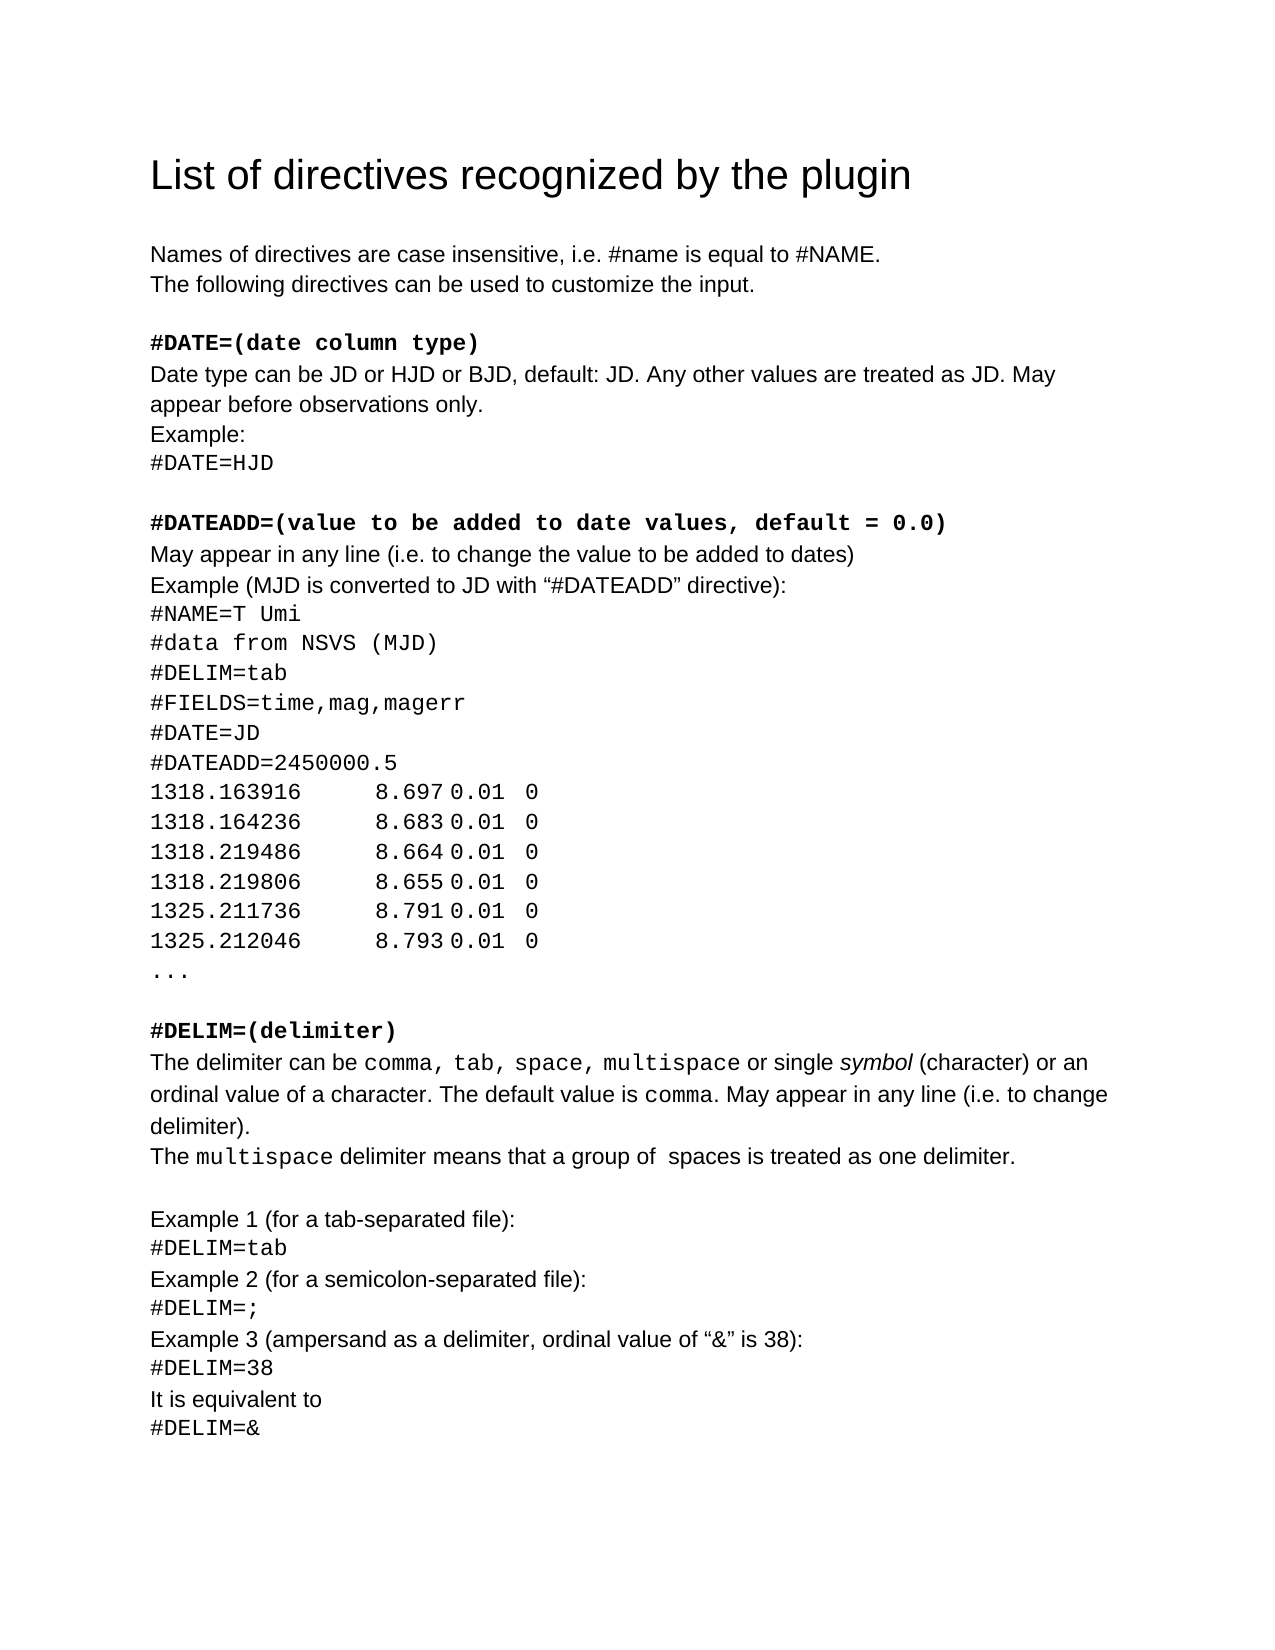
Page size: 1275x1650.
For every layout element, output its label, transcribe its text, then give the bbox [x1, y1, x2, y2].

text Example 2 (for a semicolon-separated file): [150, 1266, 1125, 1292]
text #DATEADD=2450000.5 [150, 751, 1125, 777]
text May appear in any line (i.e. to change the value to be added to dates) [150, 541, 1125, 568]
text 1318.164236 8.683 0.01 0 [150, 810, 1125, 836]
text #DATE=(date column type) [150, 331, 1125, 357]
text #NAME=T Umi [150, 602, 1125, 628]
text Example: [150, 421, 1125, 448]
text 1318.219806 8.655 0.01 0 [150, 870, 1125, 896]
text The multispace delimiter means that a group of spaces is treated as one delimiter. [150, 1143, 1125, 1172]
text #FIELDS=time,mag,magerr [150, 691, 1125, 717]
text Date type can be JD or HJD or BJD, default: JD. Any other values are treated as JD. May appear before observations only. [150, 361, 1125, 418]
text 1318.163916 8.697 0.01 0 [150, 781, 1125, 807]
text #DATE=JD [150, 721, 1125, 747]
text #DATE=HJD [150, 452, 1125, 478]
text The following directives can be used to customize the input. [150, 271, 1125, 297]
text #DELIM=38 [150, 1356, 1125, 1382]
text Example (MJD is converted to JD with “#DATEADD” directive): [150, 572, 1125, 598]
text #DELIM=& [150, 1416, 1125, 1442]
text 1325.212046 8.793 0.01 0 [150, 929, 1125, 956]
text #DELIM=tab [150, 1236, 1125, 1262]
text The delimiter can be comma, tab, space, multispace or single symbol (character) or an ordinal value of a character. The default value is comma. May appear in any line (i.e. to change delimiter). [150, 1049, 1125, 1139]
text #DELIM=tab [150, 661, 1125, 687]
subtitle List of directives recognized by the plugin [150, 150, 1125, 198]
text #DATEADD=(value to be added to date values, default = 0.0) [150, 512, 1125, 538]
text #DELIM=; [150, 1296, 1125, 1322]
text ... [150, 959, 1125, 985]
text #data from NSVS (MJD) [150, 632, 1125, 658]
text Example 1 (for a tab-separated file): [150, 1206, 1125, 1232]
text 1325.211736 8.791 0.01 0 [150, 900, 1125, 926]
text Names of directives are case insensitive, i.e. #name is equal to #NAME. [150, 241, 1125, 267]
text It is equivalent to [150, 1386, 1125, 1412]
text Example 3 (ampersand as a delimiter, ordinal value of “&” is 38): [150, 1326, 1125, 1352]
text 1318.219486 8.664 0.01 0 [150, 840, 1125, 866]
text #DELIM=(delimiter) [150, 1019, 1125, 1045]
